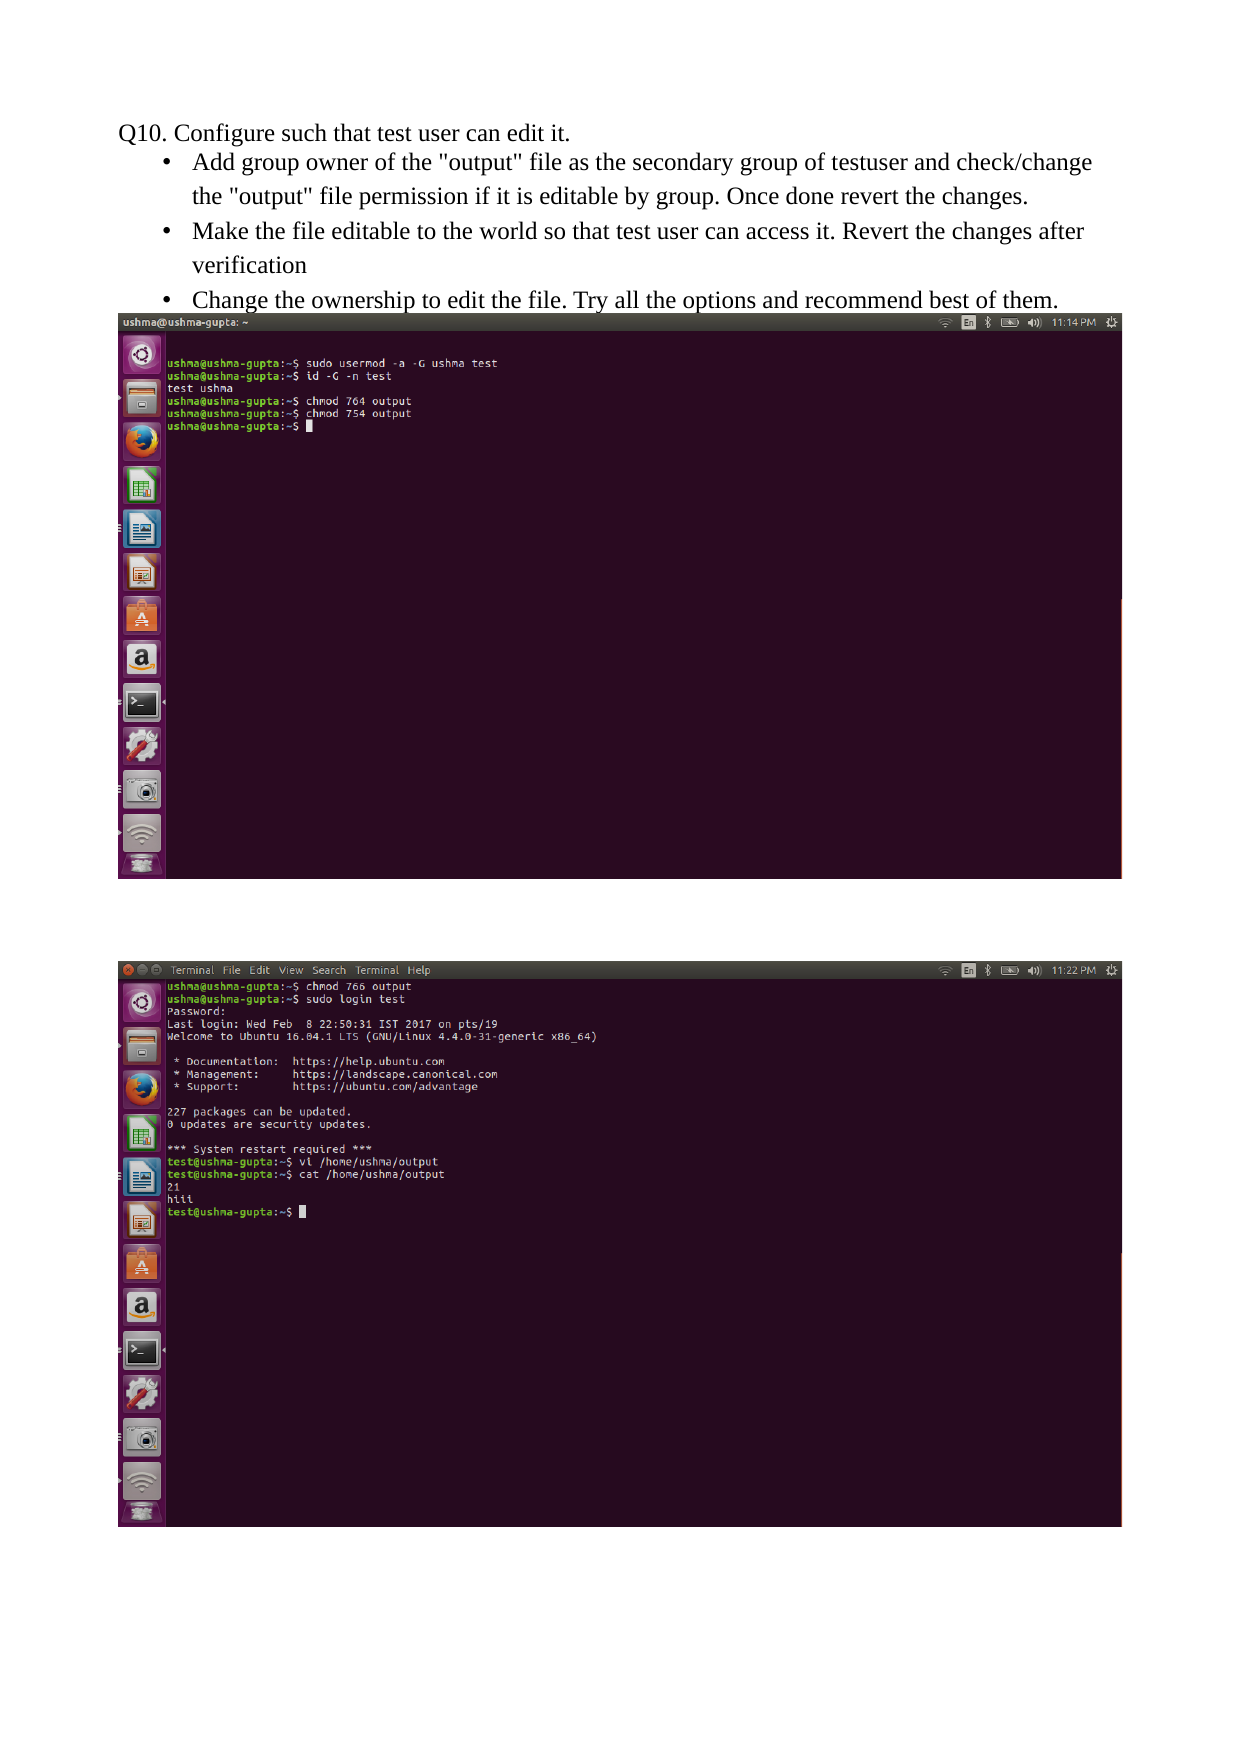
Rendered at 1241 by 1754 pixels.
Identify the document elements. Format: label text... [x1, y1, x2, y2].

picture [118, 313, 1123, 879]
list Add group owner of the "output" file as the secondary group of testuser and check/change the "output" file permission if it is editable by group. Once done revert the changes. [162, 147, 1122, 210]
picture [118, 961, 1123, 1527]
text Q10. Configure such that test user can edit it. [118, 118, 1122, 147]
list Change the ownership to edit the file. Try all the options and recommend best of them. [162, 285, 1122, 313]
list Make the file editable to the world so that test user can access it. Revert the changes after verification [162, 216, 1122, 279]
